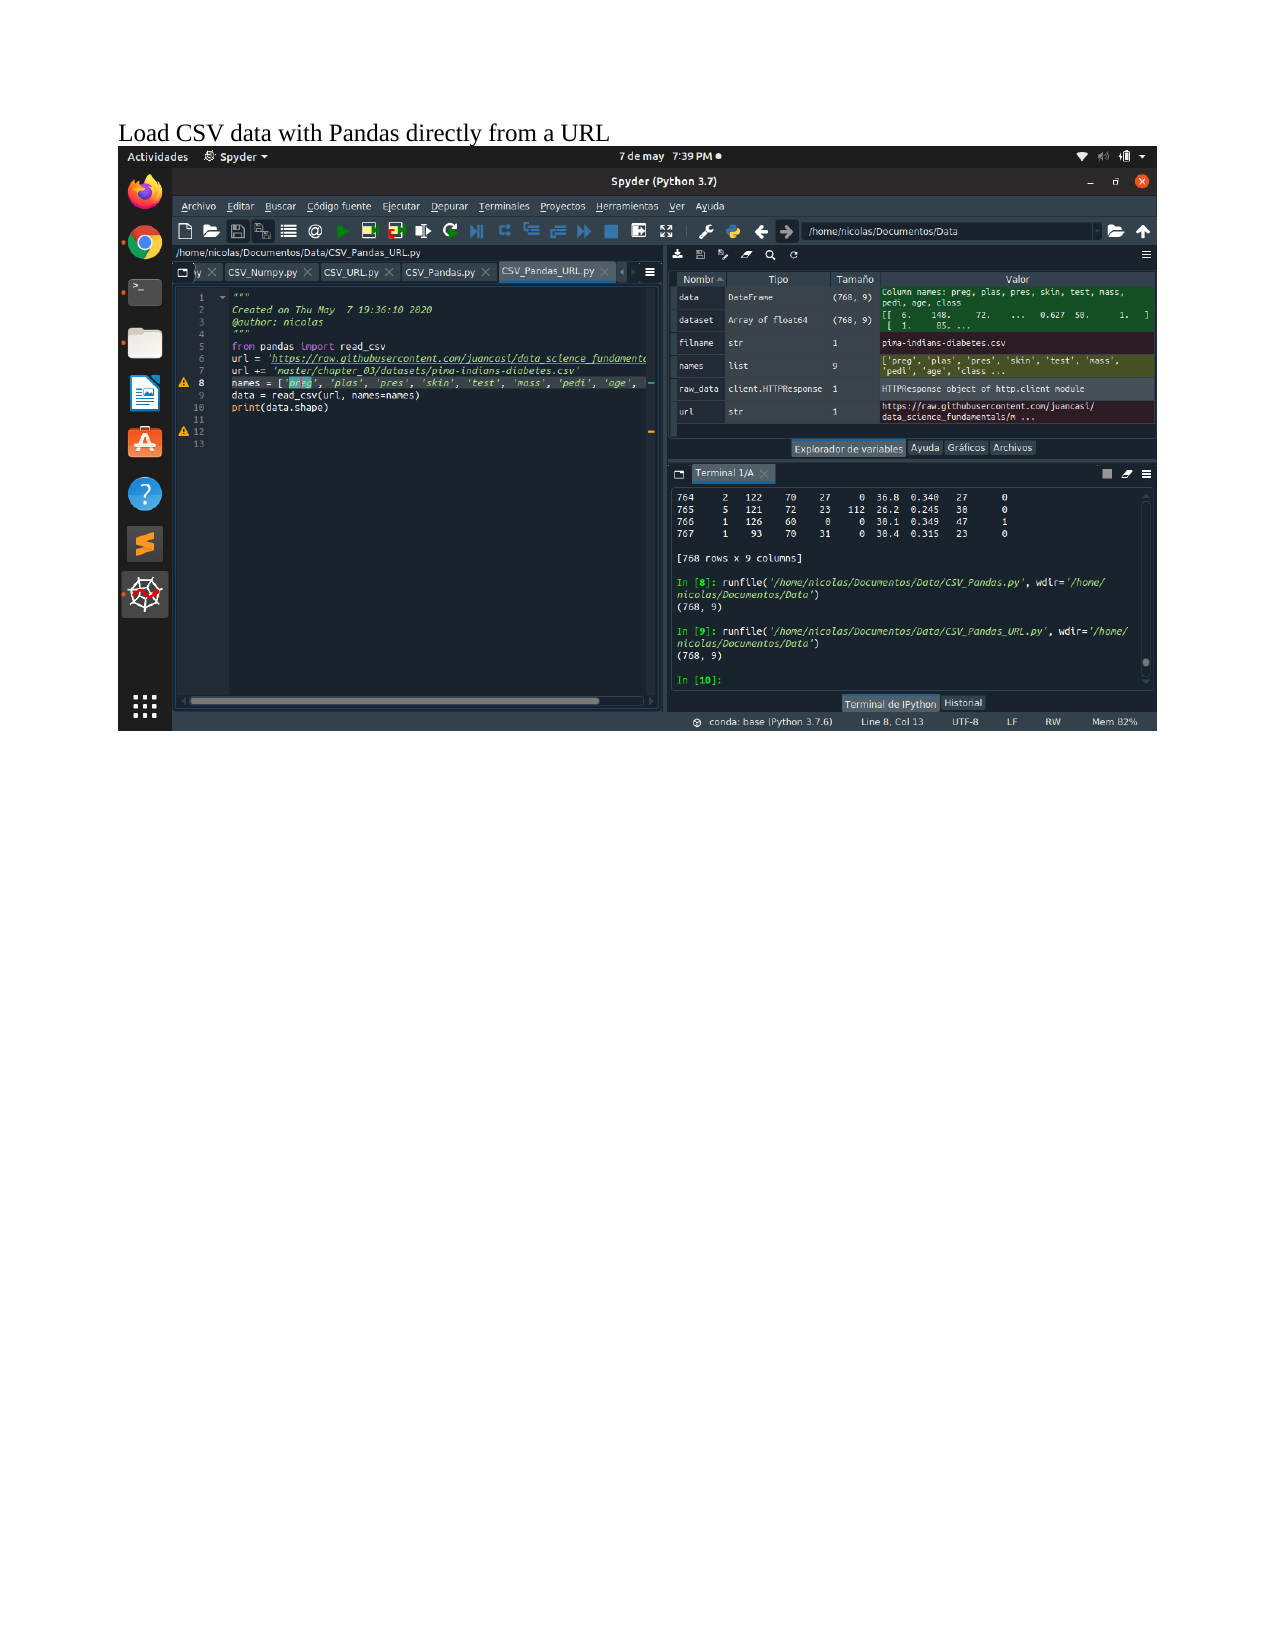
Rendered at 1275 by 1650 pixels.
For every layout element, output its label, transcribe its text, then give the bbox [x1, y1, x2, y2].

text Load CSV data with Pandas directly from a URL [118, 118, 1157, 146]
picture [118, 146, 1157, 731]
